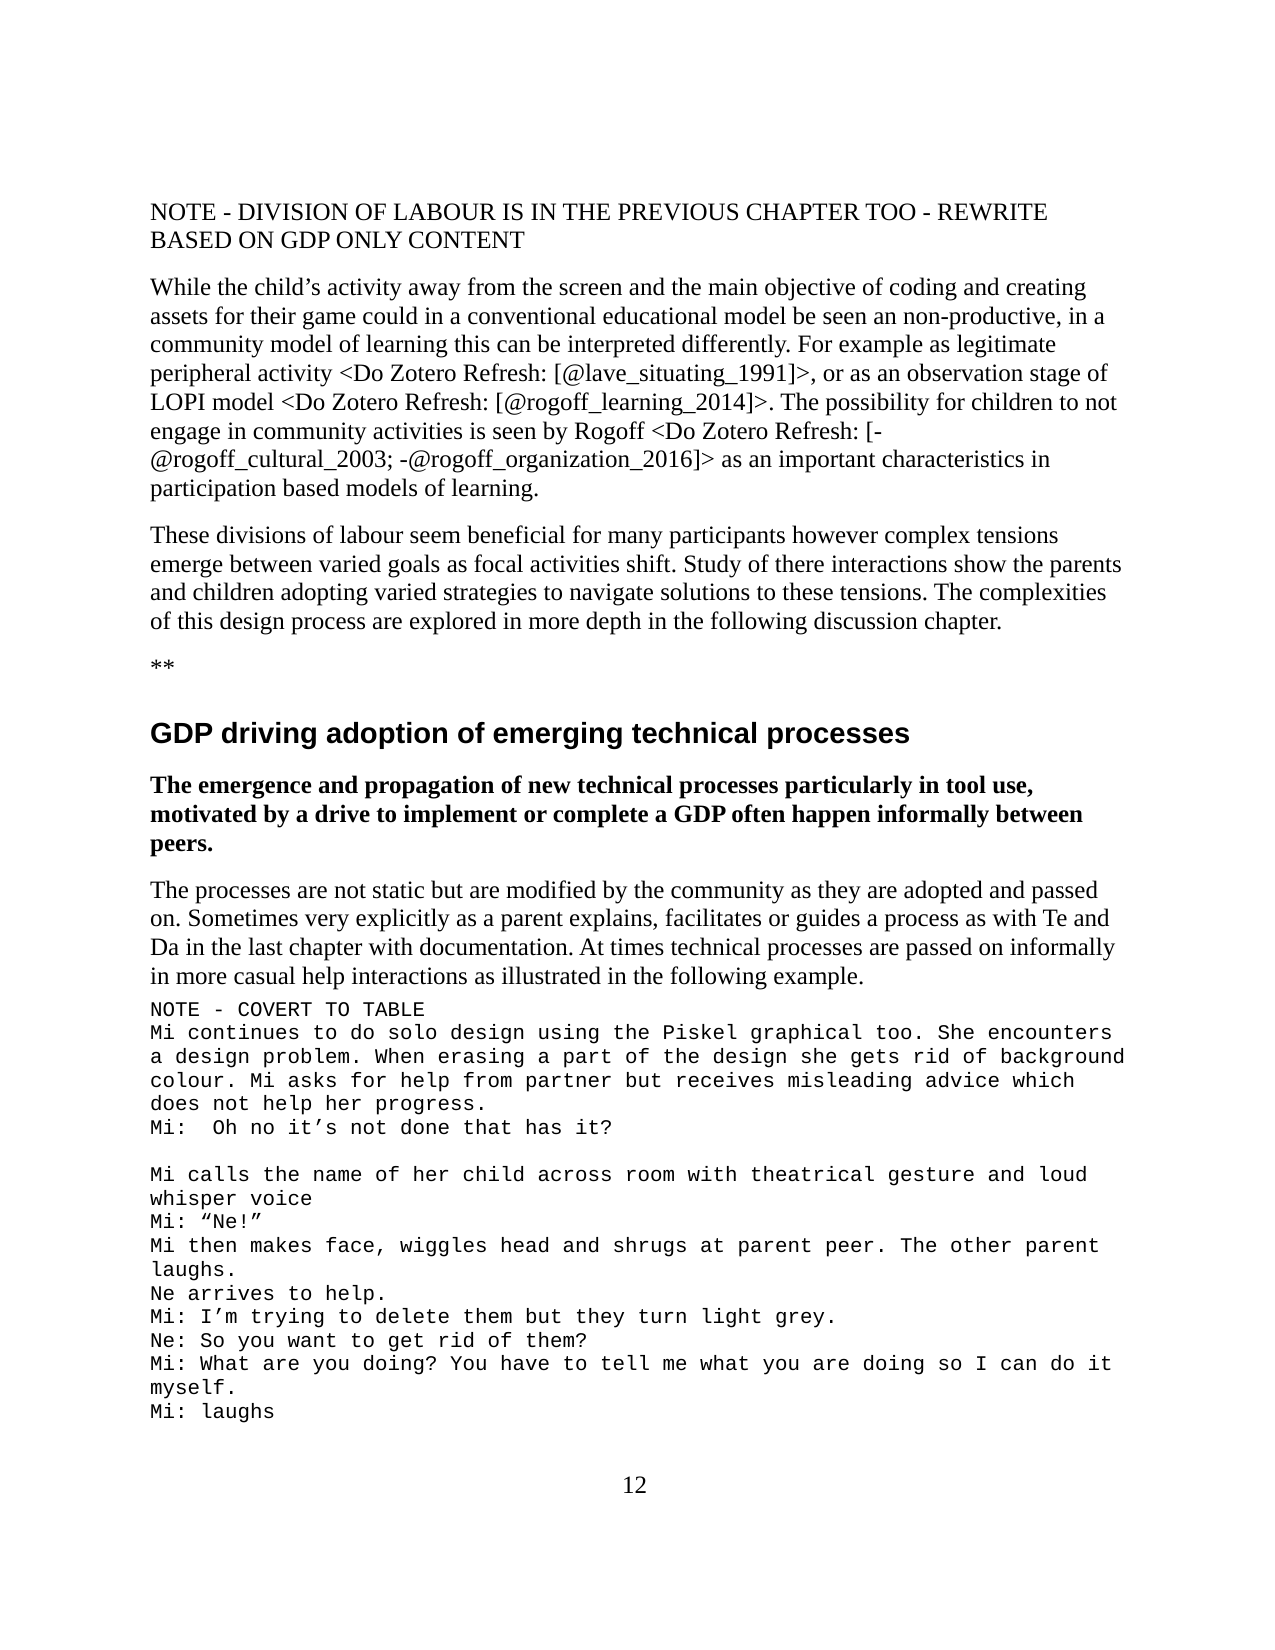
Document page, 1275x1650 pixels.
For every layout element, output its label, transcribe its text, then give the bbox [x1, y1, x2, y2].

text NOTE - DIVISION OF LABOUR IS IN THE PREVIOUS CHAPTER TOO - REWRITE BASED ON GDP ONLY CONTENT [150, 197, 1125, 254]
text Ne: So you want to get rid of them? [150, 1330, 1125, 1353]
text While the child’s activity away from the screen and the main objective of coding and creating assets for their game could in a conventional educational model be seen an non-productive, in a community model of learning this can be interpreted differently. For example as legitimate peripheral activity <Do Zotero Refresh: [@lave_situating_1991]>, or as an observation stage of LOPI model <Do Zotero Refresh: [@rogoff_learning_2014]>. The possibility for children to not engage in community activities is seen by Rogoff <Do Zotero Refresh: [-@rogoff_cultural_2003; -@rogoff_organization_2016]> as an important characteristics in participation based models of learning. [150, 272, 1125, 502]
text Mi: I’m trying to delete them but they turn light grey. [150, 1306, 1125, 1330]
text Mi: laughs [150, 1401, 1125, 1424]
text Mi: Oh no it’s not done that has it? [150, 1117, 1125, 1141]
text Ne arrives to help. [150, 1282, 1125, 1306]
text Mi calls the name of her child across room with theatrical gesture and loud whisper voice [150, 1164, 1125, 1212]
text NOTE - COVERT TO TABLE [150, 999, 1125, 1022]
text Mi: What are you doing? You have to tell me what you are doing so I can do it myself. [150, 1353, 1125, 1401]
text ** [150, 653, 1125, 682]
text The emergence and propagation of new technical processes particularly in tool use, motivated by a drive to implement or complete a GDP often happen informally between peers. [150, 771, 1125, 857]
subtitle GDP driving adoption of emerging technical processes [150, 716, 1125, 749]
text These divisions of labour seem beneficial for many participants however complex tensions emerge between varied goals as focal activities shift. Study of there interactions show the parents and children adopting varied strategies to navigate solutions to these tensions. The complexities of this design process are explored in more depth in the following discussion chapter. [150, 520, 1125, 635]
text Mi continues to do solo design using the Piskel graphical too. She encounters a design problem. When erasing a part of the design she gets rid of background colour. Mi asks for help from partner but receives misleading advice which does not help her progress. [150, 1022, 1125, 1117]
text Mi then makes face, wiggles head and shrugs at parent peer. The other parent laughs. [150, 1235, 1125, 1282]
text The processes are not static but are modified by the community as they are adopted and passed on. Sometimes very explicitly as a parent explains, facilitates or guides a process as with Te and Da in the last chapter with documentation. At times technical processes are passed on informally in more casual help interactions as illustrated in the following example. [150, 875, 1125, 990]
text Mi: “Ne!” [150, 1212, 1125, 1235]
